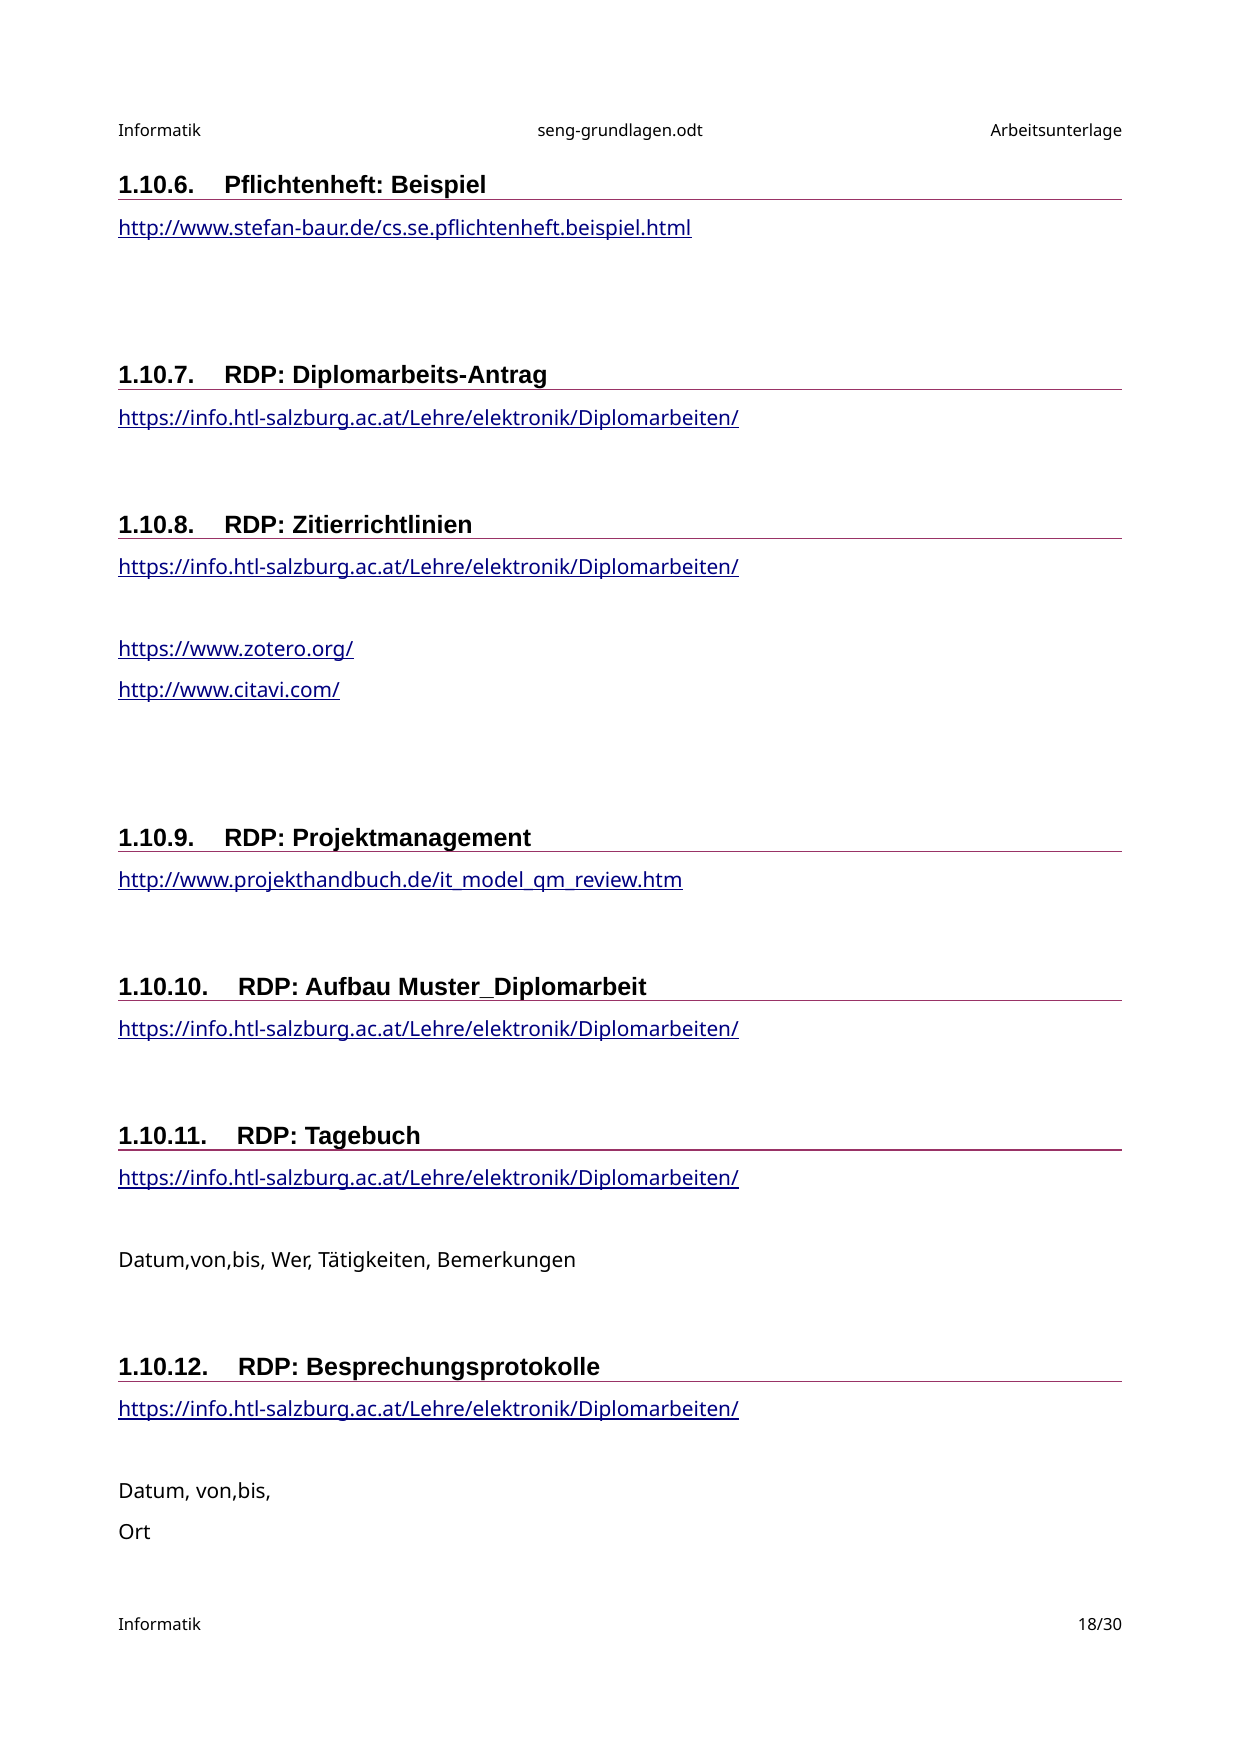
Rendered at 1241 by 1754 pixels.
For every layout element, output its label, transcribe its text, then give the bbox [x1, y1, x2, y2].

subtitle Pflichtenheft: Beispiel [118, 170, 1122, 199]
text https://info.htl-salzburg.ac.at/Lehre/elektronik/Diplomarbeiten/ [118, 403, 1122, 431]
text https://info.htl-salzburg.ac.at/Lehre/elektronik/Diplomarbeiten/ [118, 1014, 1122, 1042]
text https://www.zotero.org/ [118, 634, 1122, 662]
subtitle RDP: Diplomarbeits-Antrag [118, 360, 1122, 389]
subtitle RDP: Aufbau Muster_Diplomarbeit [118, 972, 1122, 1000]
text http://www.citavi.com/ [118, 675, 1122, 703]
subtitle RDP: Zitierrichtlinien [118, 509, 1122, 538]
text http://www.projekthandbuch.de/it_model_qm_review.htm [118, 865, 1122, 893]
text http://www.stefan-baur.de/cs.se.pflichtenheft.beispiel.html [118, 213, 1122, 241]
text Datum,von,bis, Wer, Tätigkeiten, Bemerkungen [118, 1245, 1122, 1273]
text Datum, von,bis, [118, 1476, 1122, 1504]
text https://info.htl-salzburg.ac.at/Lehre/elektronik/Diplomarbeiten/ [118, 1394, 1122, 1423]
subtitle RDP: Projektmanagement [118, 822, 1122, 851]
text Ort [118, 1517, 1122, 1545]
subtitle RDP: Besprechungsprotokolle [118, 1352, 1122, 1381]
subtitle RDP: Tagebuch [118, 1121, 1122, 1149]
text https://info.htl-salzburg.ac.at/Lehre/elektronik/Diplomarbeiten/ [118, 1163, 1122, 1192]
text https://info.htl-salzburg.ac.at/Lehre/elektronik/Diplomarbeiten/ [118, 552, 1122, 580]
